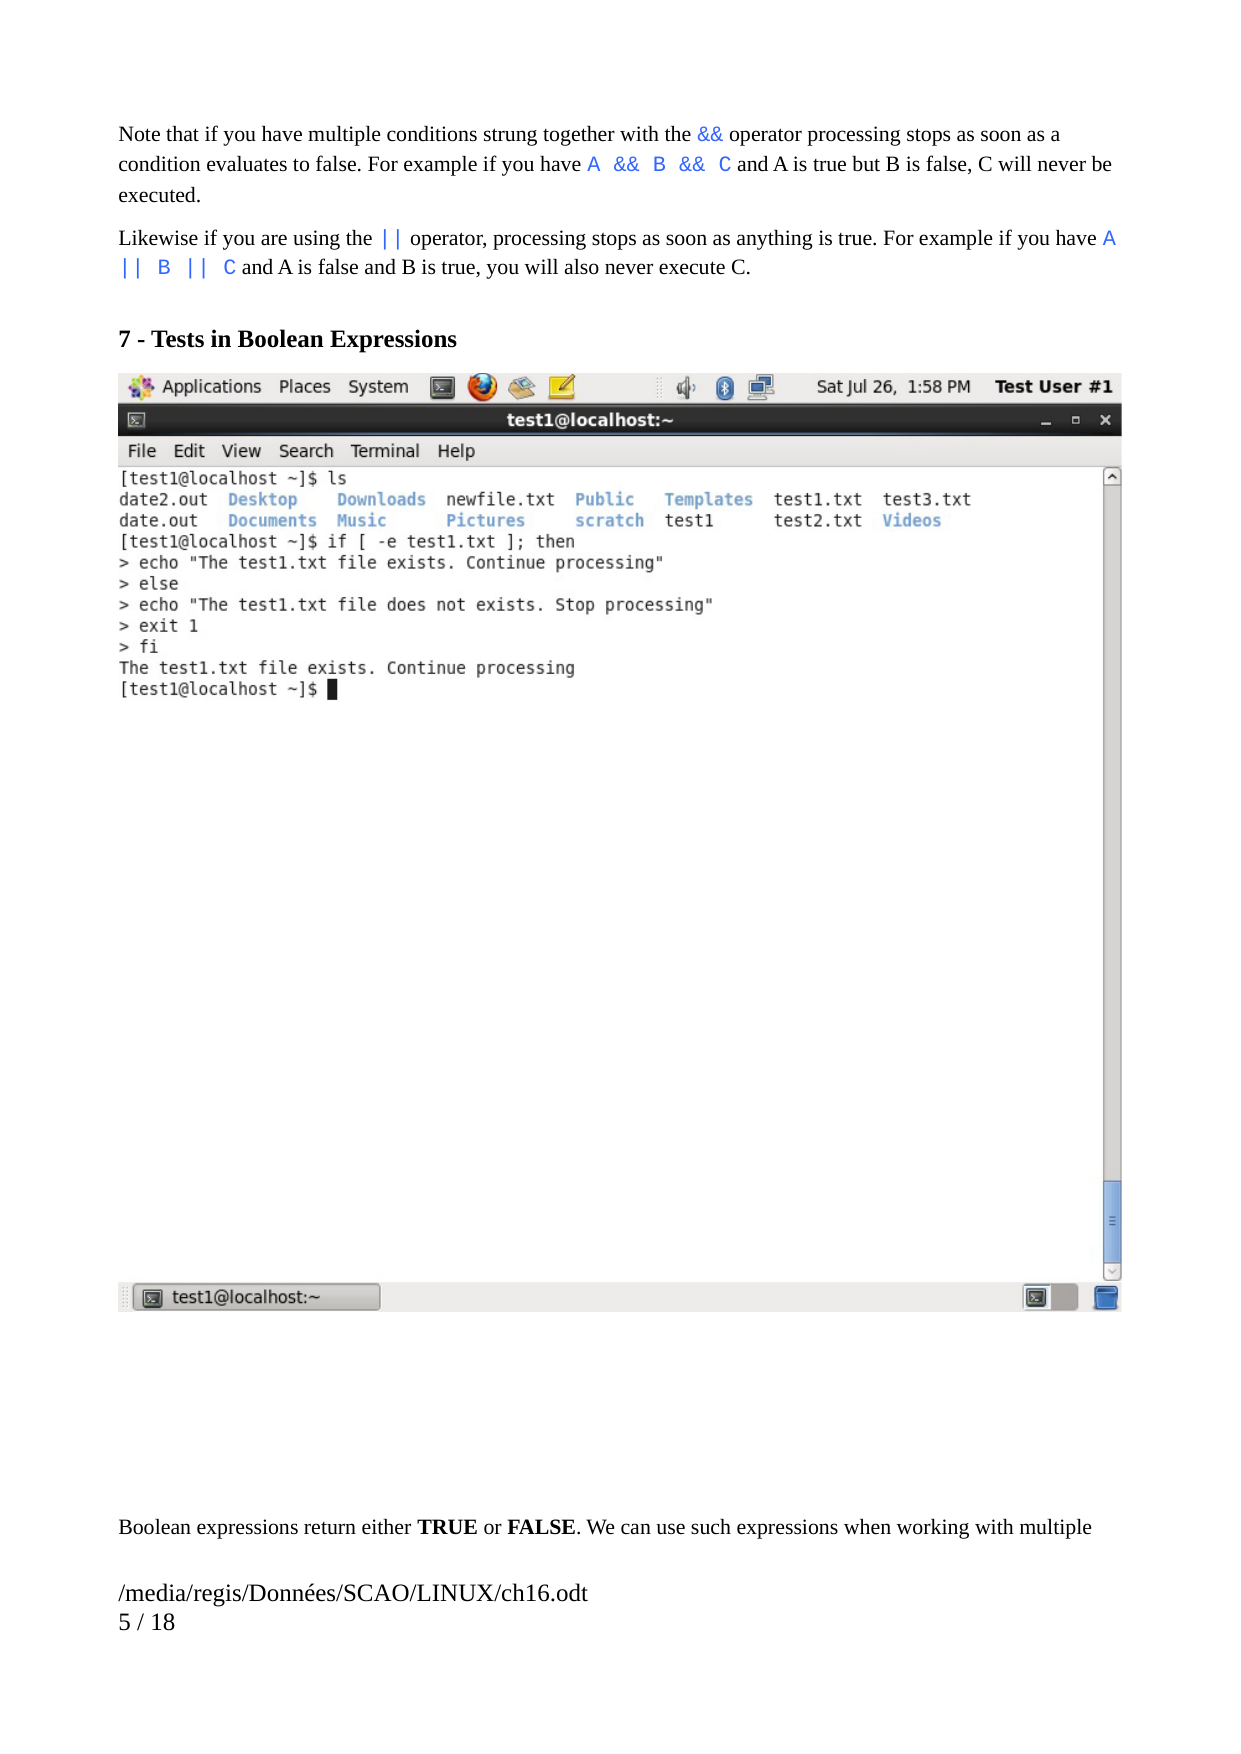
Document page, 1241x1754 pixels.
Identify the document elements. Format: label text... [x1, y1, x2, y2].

text Likewise if you are using the || operator, processing stops as soon as anything is true. For example if you have A || B || C and A is false and B is true, you will also never execute C. [118, 222, 1122, 281]
text 7 - Tests in Boolean Expressions [118, 324, 1122, 353]
picture [118, 373, 1123, 1312]
text Note that if you have multiple conditions strung together with the && operator processing stops as soon as a condition evaluates to false. For example if you have A && B && C and A is true but B is false, C will never be executed. [118, 118, 1122, 207]
text Boolean expressions return either TRUE or FALSE. We can use such expressions when working with multiple [118, 1514, 1122, 1539]
